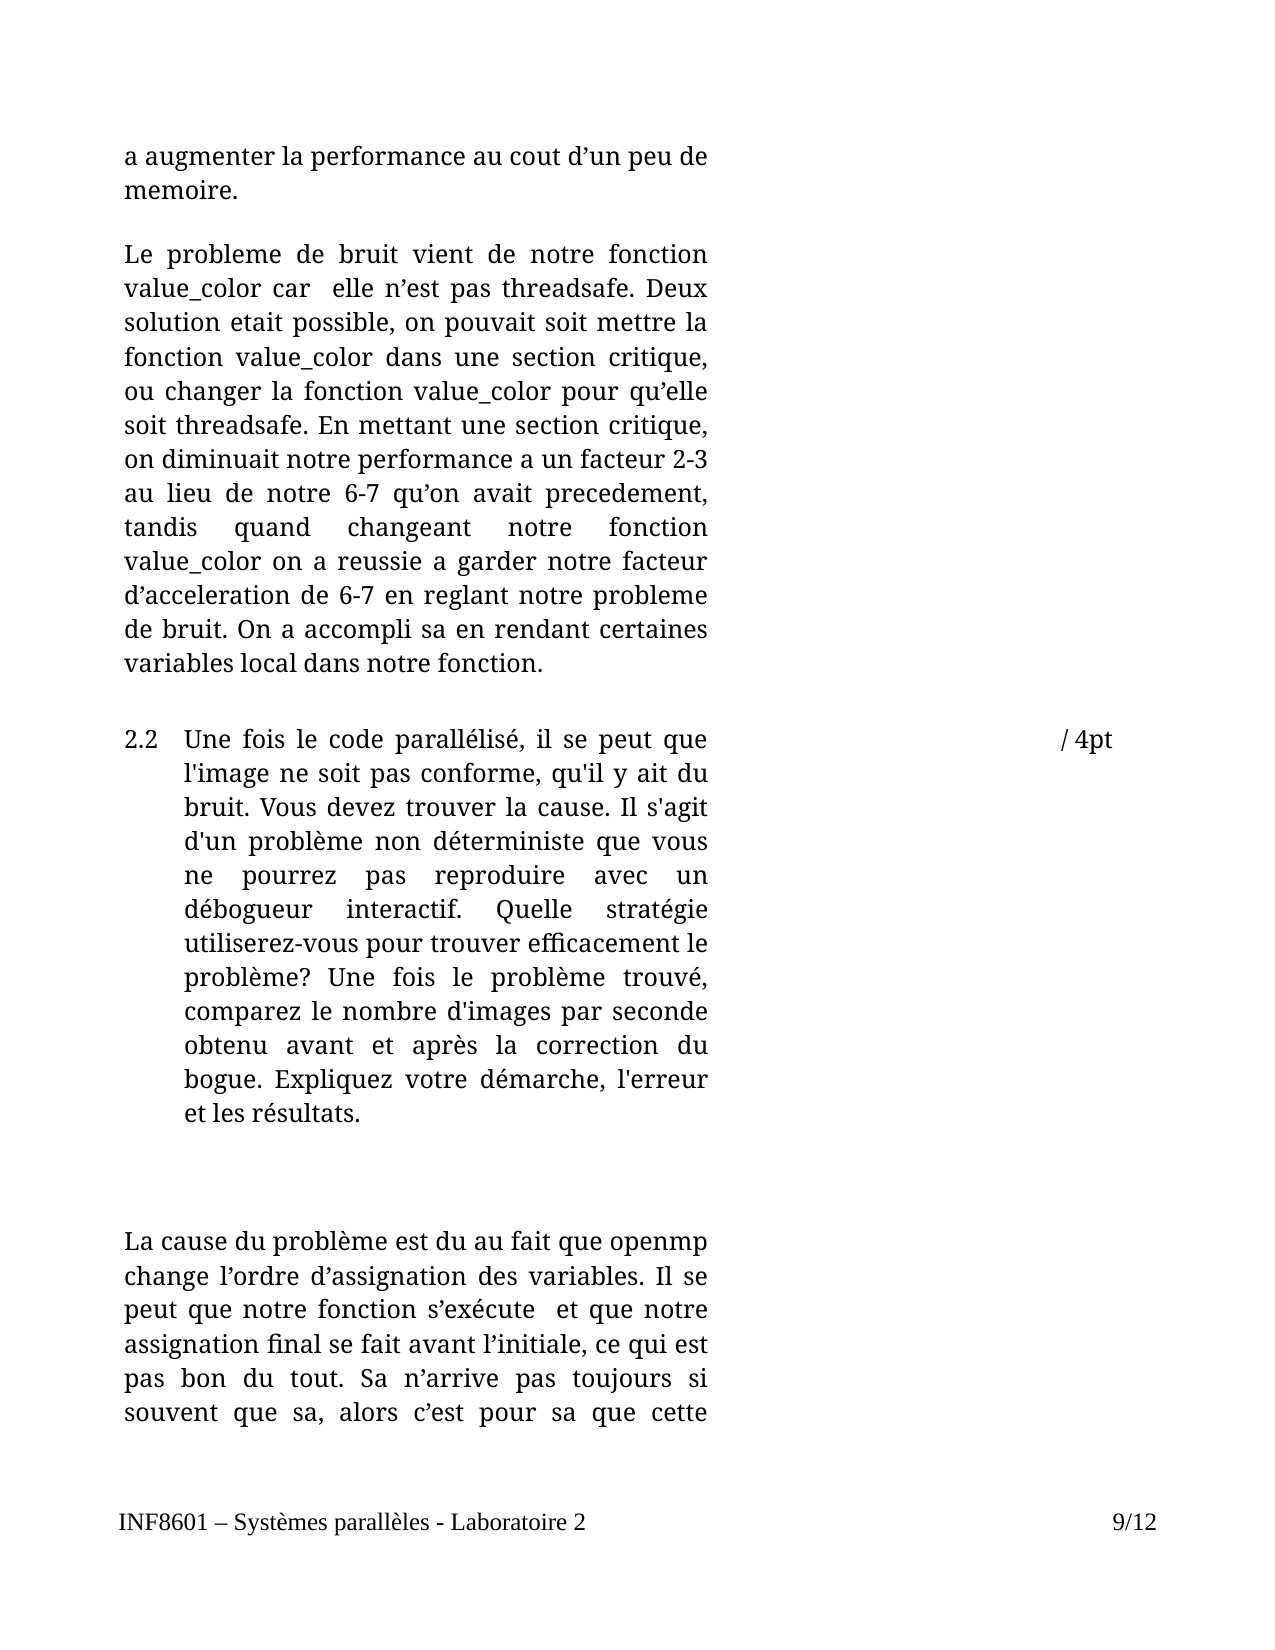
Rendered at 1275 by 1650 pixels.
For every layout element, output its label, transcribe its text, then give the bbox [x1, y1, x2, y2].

table_cell [714, 701, 1049, 1434]
table_header a augmenter la performance au cout d’un peu de memoire. Le probleme de bruit vient de notre fonction value_color car elle n’est pas threadsafe. Deux solution etait possible, on pouvait soit mettre la fonction value_color dans une section critique, ou changer la fonction value_color pour qu’elle soit threadsafe. En mettant une section critique, on diminuait notre performance a un facteur 2-3 au lieu de notre 6-7 qu’on avait precedement, tandis quand changeant notre fonction value_color on a reussie a garder notre facteur d’acceleration de 6-7 en reglant notre probleme de bruit. On a accompli sa en rendant certaines variables local dans notre fonction. [118, 118, 714, 701]
table_cell Une fois le code parallélisé, il se peut que l'image ne soit pas conforme, qu'il y ait du bruit. Vous devez trouver la cause. Il s'agit d'un problème non déterministe que vous ne pourrez pas reproduire avec un débogueur interactif. Quelle stratégie utiliserez-vous pour trouver efficacement le problème? Une fois le problème trouvé, comparez le nombre d'images par seconde obtenu avant et après la correction du bogue. Expliquez votre démarche, l'erreur et les résultats. La cause du problème est du au fait que openmp change l’ordre d’assignation des variables. Il se peut que notre fonction s’exécute et que notre assignation final se fait avant l’initiale, ce qui est pas bon du tout. Sa n’arrive pas toujours si souvent que sa, alors c’est pour sa que cette [118, 701, 714, 1434]
table_cell / 4pt [1049, 701, 1157, 1434]
table_header [1049, 118, 1157, 701]
table_header [714, 118, 1049, 701]
